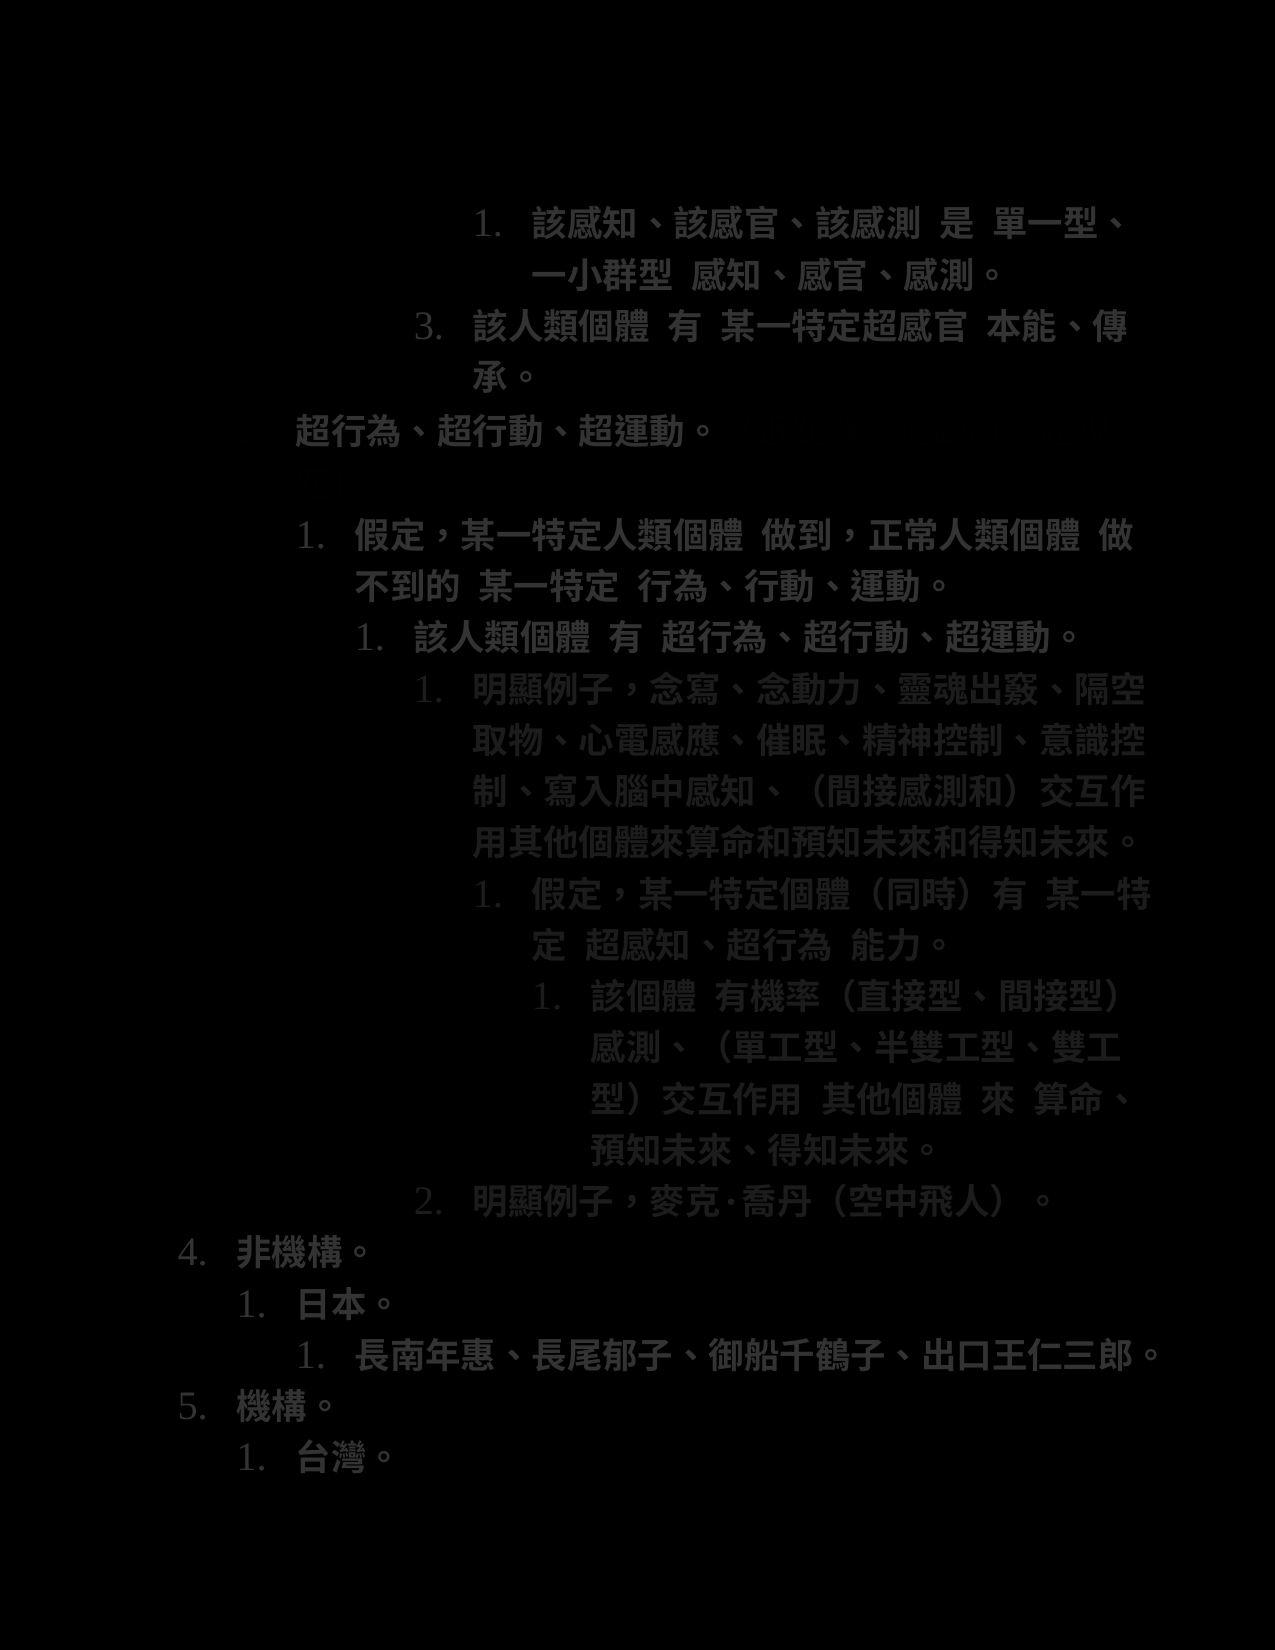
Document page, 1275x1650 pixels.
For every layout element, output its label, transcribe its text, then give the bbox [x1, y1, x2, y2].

list 該個體 有機率（直接型、間接型）感測、（單工型、半雙工型、雙工型）交互作用 其他個體 來 算命、預知未來、得知未來。 [532, 968, 1157, 1173]
list 明顯例子，念寫、念動力、靈魂出竅、隔空取物、心電感應、催眠、精神控制、意識控制、寫入腦中感知、（間接感測和）交互作用其他個體來算命和預知未來和得知未來。 [413, 661, 1157, 866]
list 非機構。 [177, 1225, 1157, 1276]
list 假定，某一特定人類個體 做到，正常人類個體 做不到的 某一特定 行為、行動、運動。 [295, 507, 1157, 610]
list 該人類個體 有 超行為、超行動、超運動。 [354, 610, 1157, 661]
list 超行為、超行動、超運動。（近距離、遠距離、超視距） [236, 401, 1157, 507]
list 該感知、該感官、該感測 是 單一型、一小群型 感知、感官、感測。 [472, 196, 1157, 298]
list 該人類個體 有 某一特定超感官 本能、傳承。 [413, 298, 1157, 401]
list 日本。 [236, 1276, 1157, 1327]
list 假定，某一特定個體（同時）有 某一特定 超感知、超行為 能力。 [472, 866, 1157, 968]
list 機構。 [177, 1378, 1157, 1430]
list 明顯例子，麥克·喬丹（空中飛人）。 [413, 1173, 1157, 1225]
list 台灣。 [236, 1430, 1157, 1481]
list 長南年惠、長尾郁子、御船千鶴子、出口王仁三郎。 [295, 1327, 1157, 1378]
